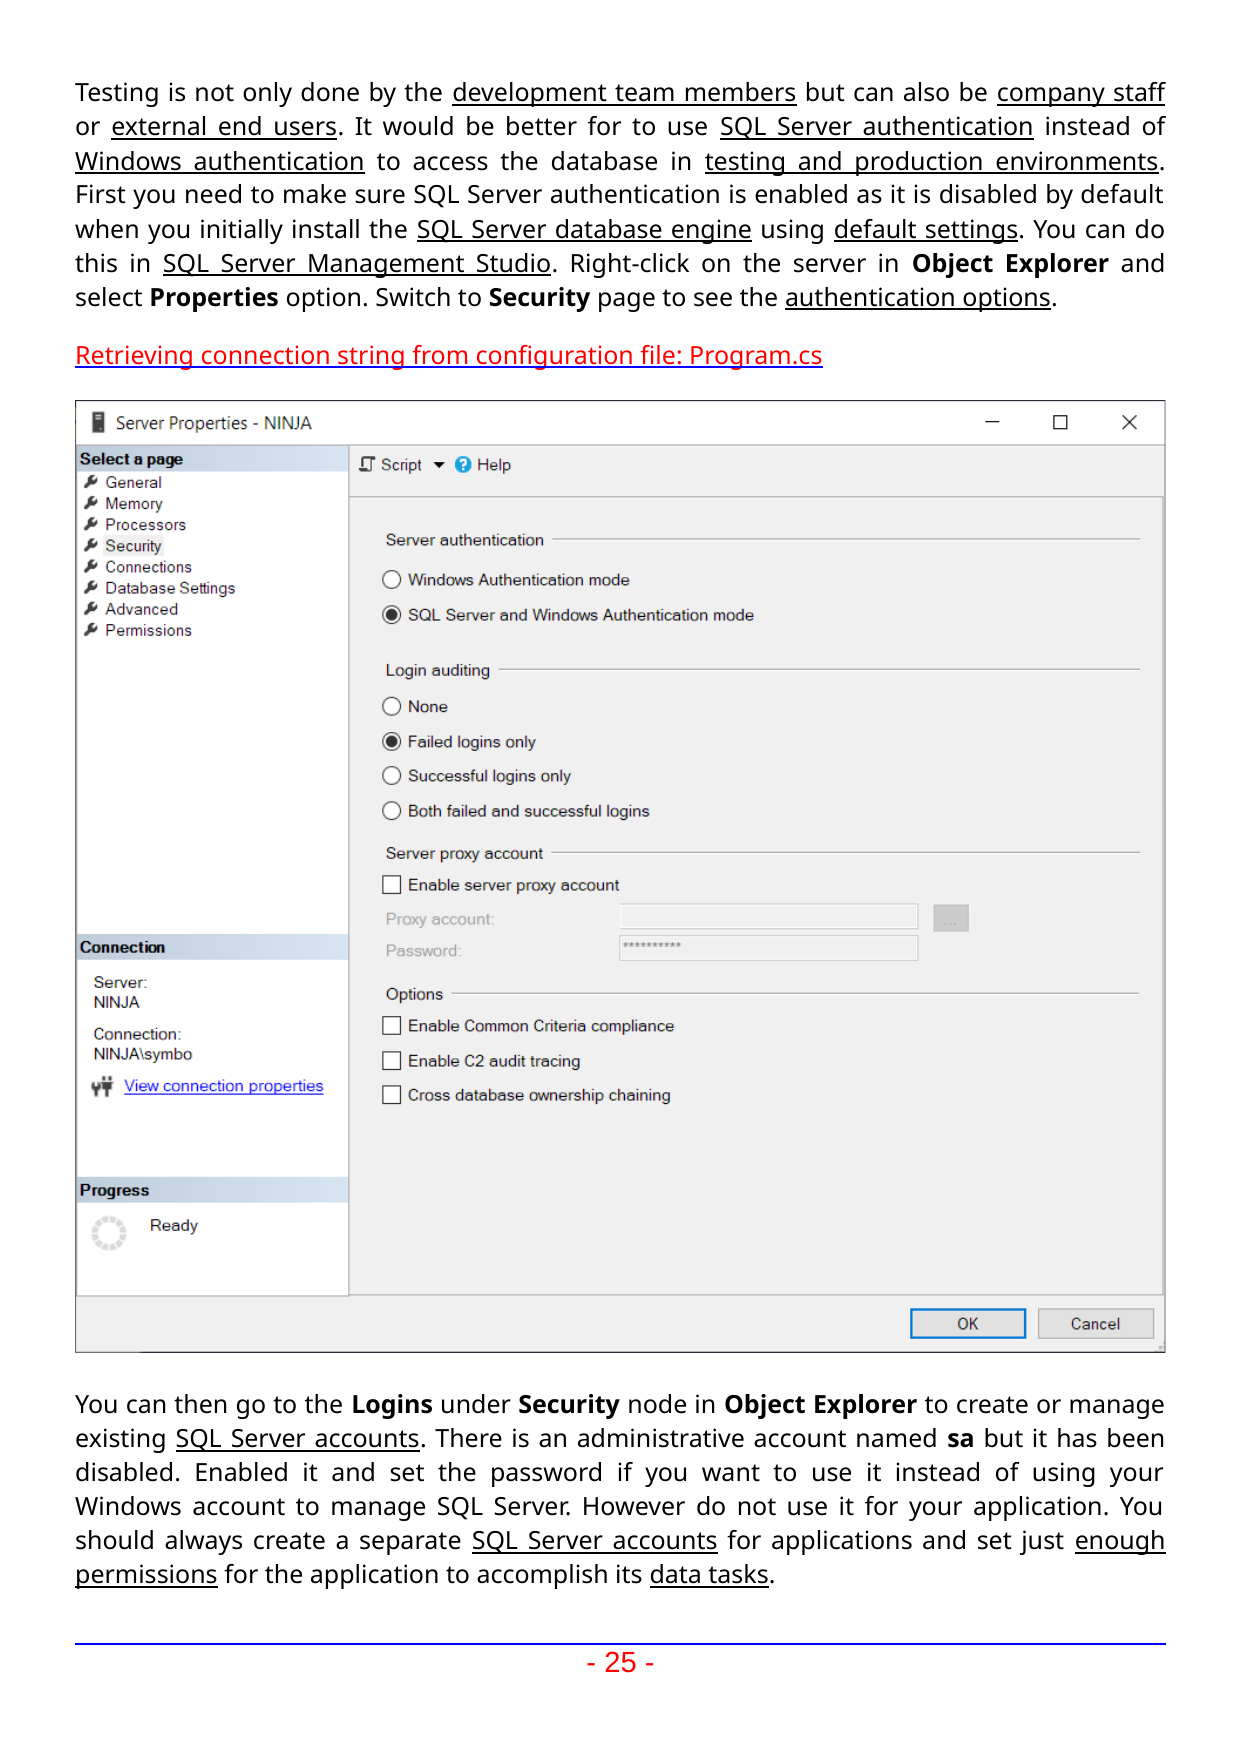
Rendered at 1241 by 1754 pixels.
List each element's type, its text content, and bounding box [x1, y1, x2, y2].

text Retrieving connection string from configuration file: Program.cs [75, 337, 1166, 372]
text Testing is not only done by the development team members but can also be company staff or external end users. It would be better for to use SQL Server authentication instead of Windows authentication to access the database in testing and production environments. First you need to make sure SQL Server authentication is enabled as it is disabled by default when you initially install the SQL Server database engine using default settings. You can do this in SQL Server Management Studio. Right-click on the server in Object Explorer and select Properties option. Switch to Security page to see the authentication options. [75, 75, 1166, 313]
text You can then go to the Logins under Security node in Object Explorer to create or manage existing SQL Server accounts. There is an administrative account named sa but it has been disabled. Enabled it and set the password if you want to use it instead of using your Windows account to manage SQL Server. However do not use it for your application. You should always create a separate SQL Server accounts for applications and set just enough permissions for the application to accomplish its data tasks. [75, 1387, 1166, 1591]
picture [75, 400, 1166, 1353]
